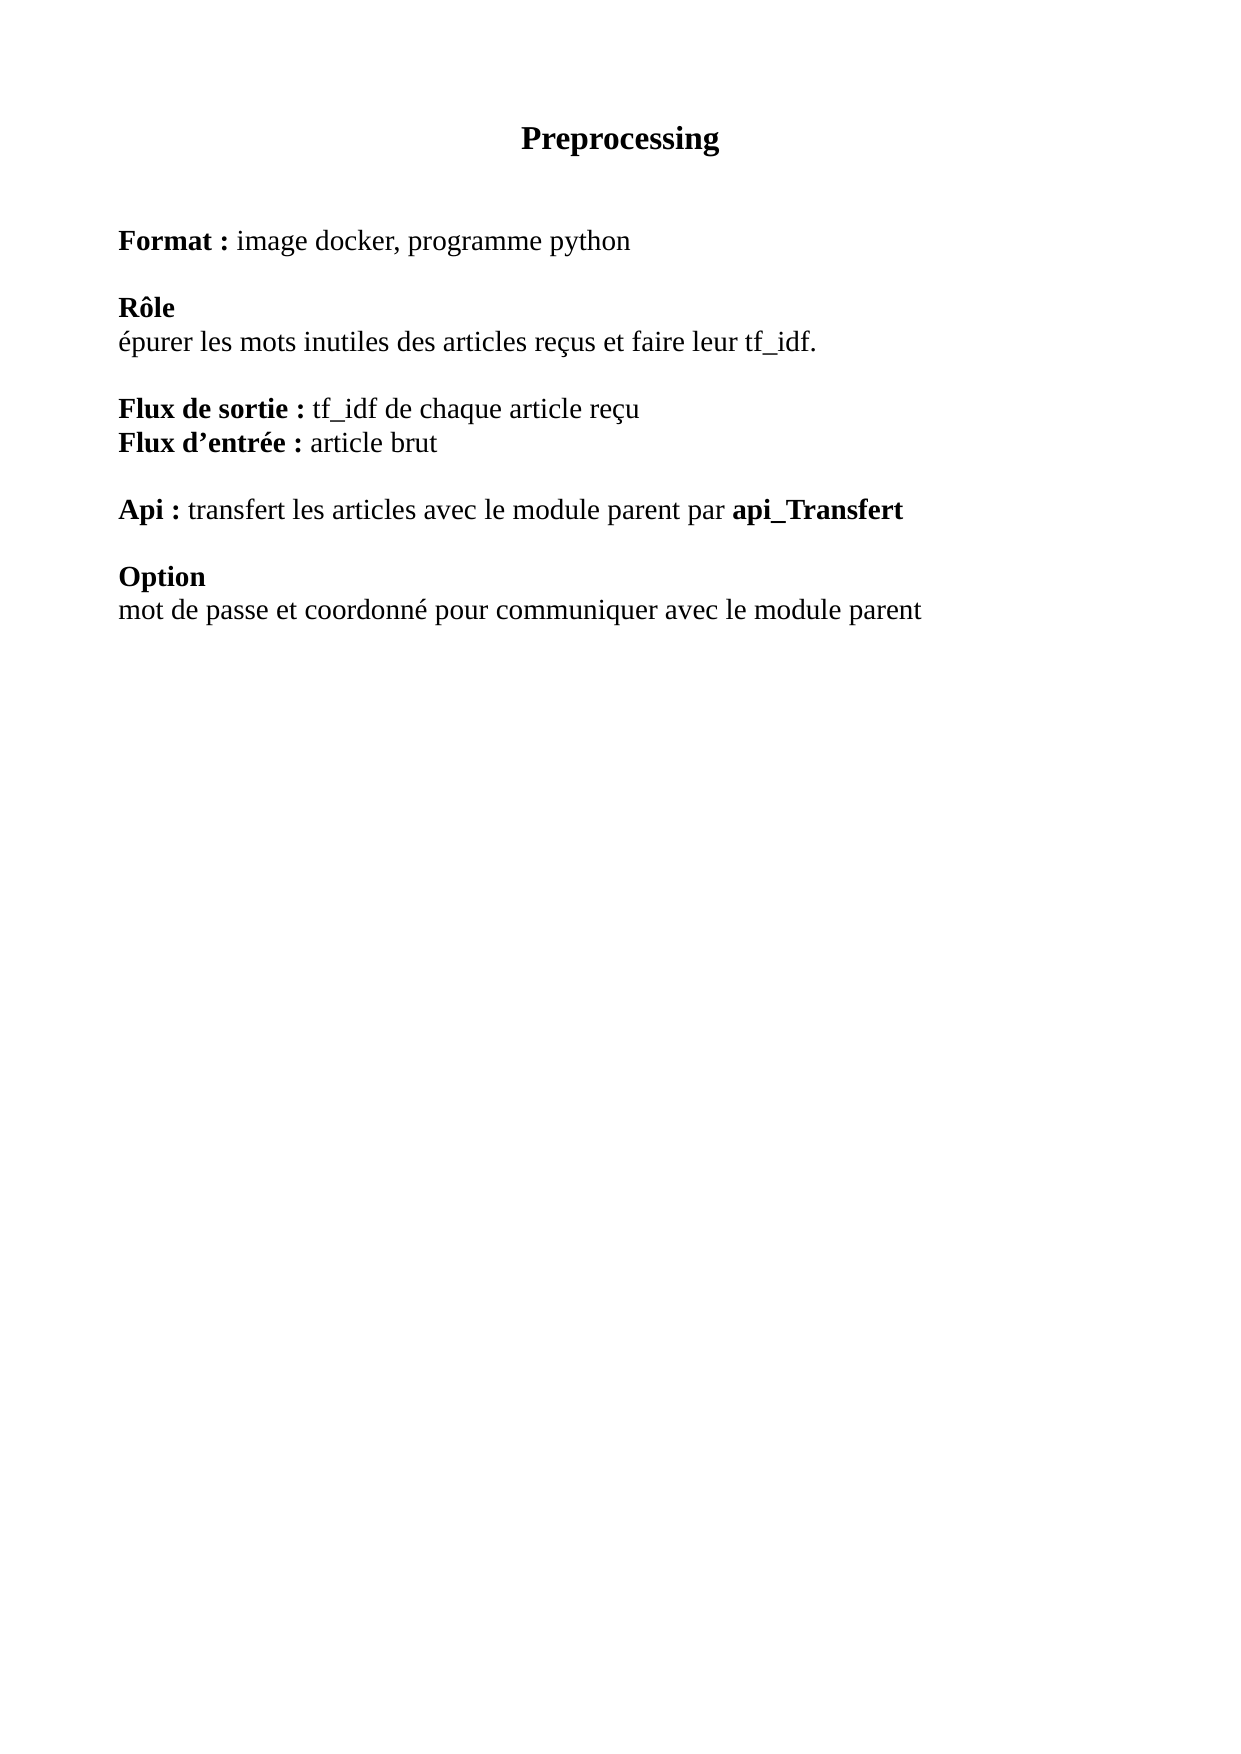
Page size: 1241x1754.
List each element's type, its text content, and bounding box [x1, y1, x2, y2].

text Format : image docker, programme python [118, 223, 1122, 257]
text Flux de sortie : tf_idf de chaque article reçu [118, 391, 1122, 425]
text Rôle [118, 291, 1122, 324]
text Preprocessing [118, 118, 1122, 156]
text Api : transfert les articles avec le module parent par api_Transfert [118, 492, 1122, 525]
text épurer les mots inutiles des articles reçus et faire leur tf_idf. [118, 324, 1122, 358]
text Flux d’entrée : article brut [118, 425, 1122, 458]
text mot de passe et coordonné pour communiquer avec le module parent [118, 592, 1122, 626]
text Option [118, 559, 1122, 592]
